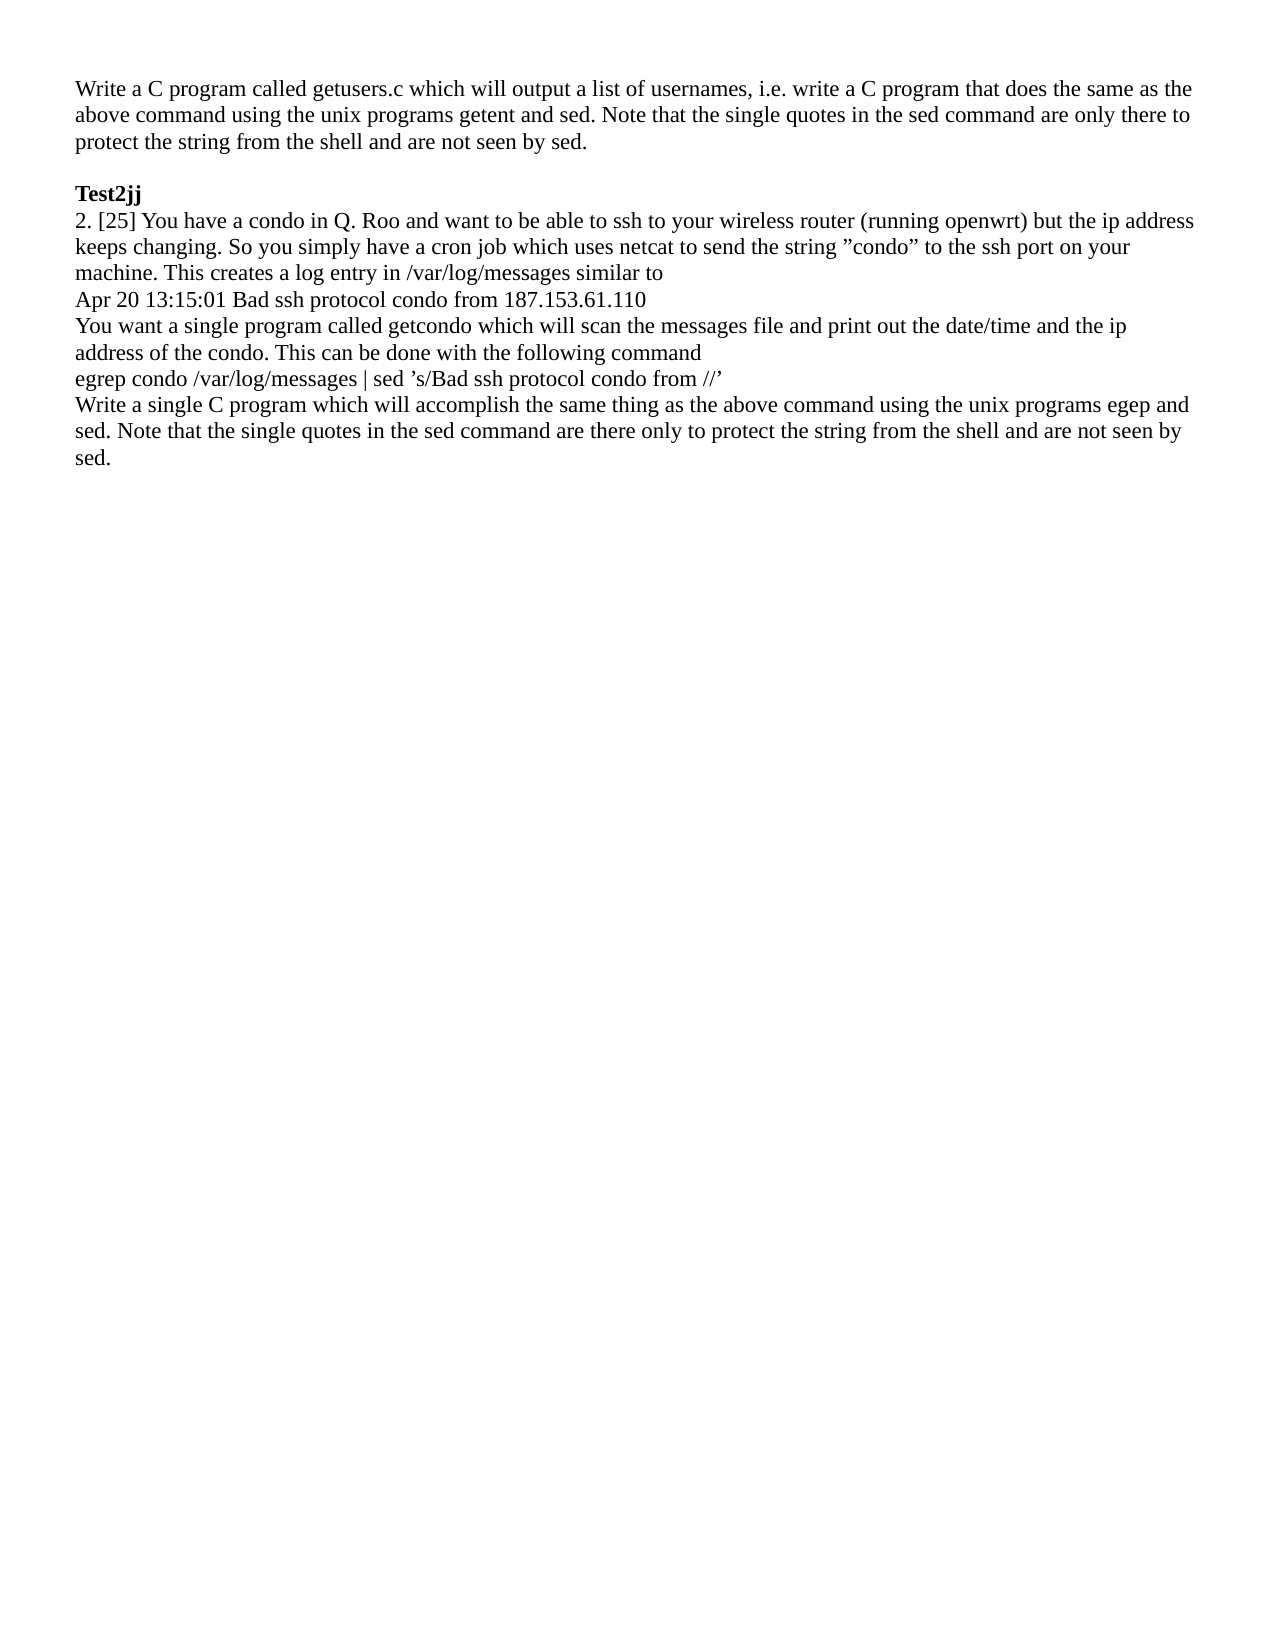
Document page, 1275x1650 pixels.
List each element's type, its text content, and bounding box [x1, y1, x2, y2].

text Write a single C program which will accomplish the same thing as the above command using the unix programs egep and sed. Note that the single quotes in the sed command are there only to protect the string from the shell and are not seen by sed. [75, 391, 1200, 470]
text Apr 20 13:15:01 Bad ssh protocol condo from 187.153.61.110 [75, 286, 1200, 312]
text You want a single program called getcondo which will scan the messages file and print out the date/time and the ip address of the condo. This can be done with the following command [75, 312, 1200, 365]
text egrep condo /var/log/messages | sed ’s/Bad ssh protocol condo from //’ [75, 365, 1200, 391]
text 2. [25] You have a condo in Q. Roo and want to be able to ssh to your wireless router (running openwrt) but the ip address keeps changing. So you simply have a cron job which uses netcat to send the string ”condo” to the ssh port on your machine. This creates a log entry in /var/log/messages similar to [75, 207, 1200, 286]
text Write a C program called getusers.c which will output a list of usernames, i.e. write a C program that does the same as the above command using the unix programs getent and sed. Note that the single quotes in the sed command are only there to protect the string from the shell and are not seen by sed. [75, 75, 1200, 154]
text Test2jj [75, 180, 1200, 207]
